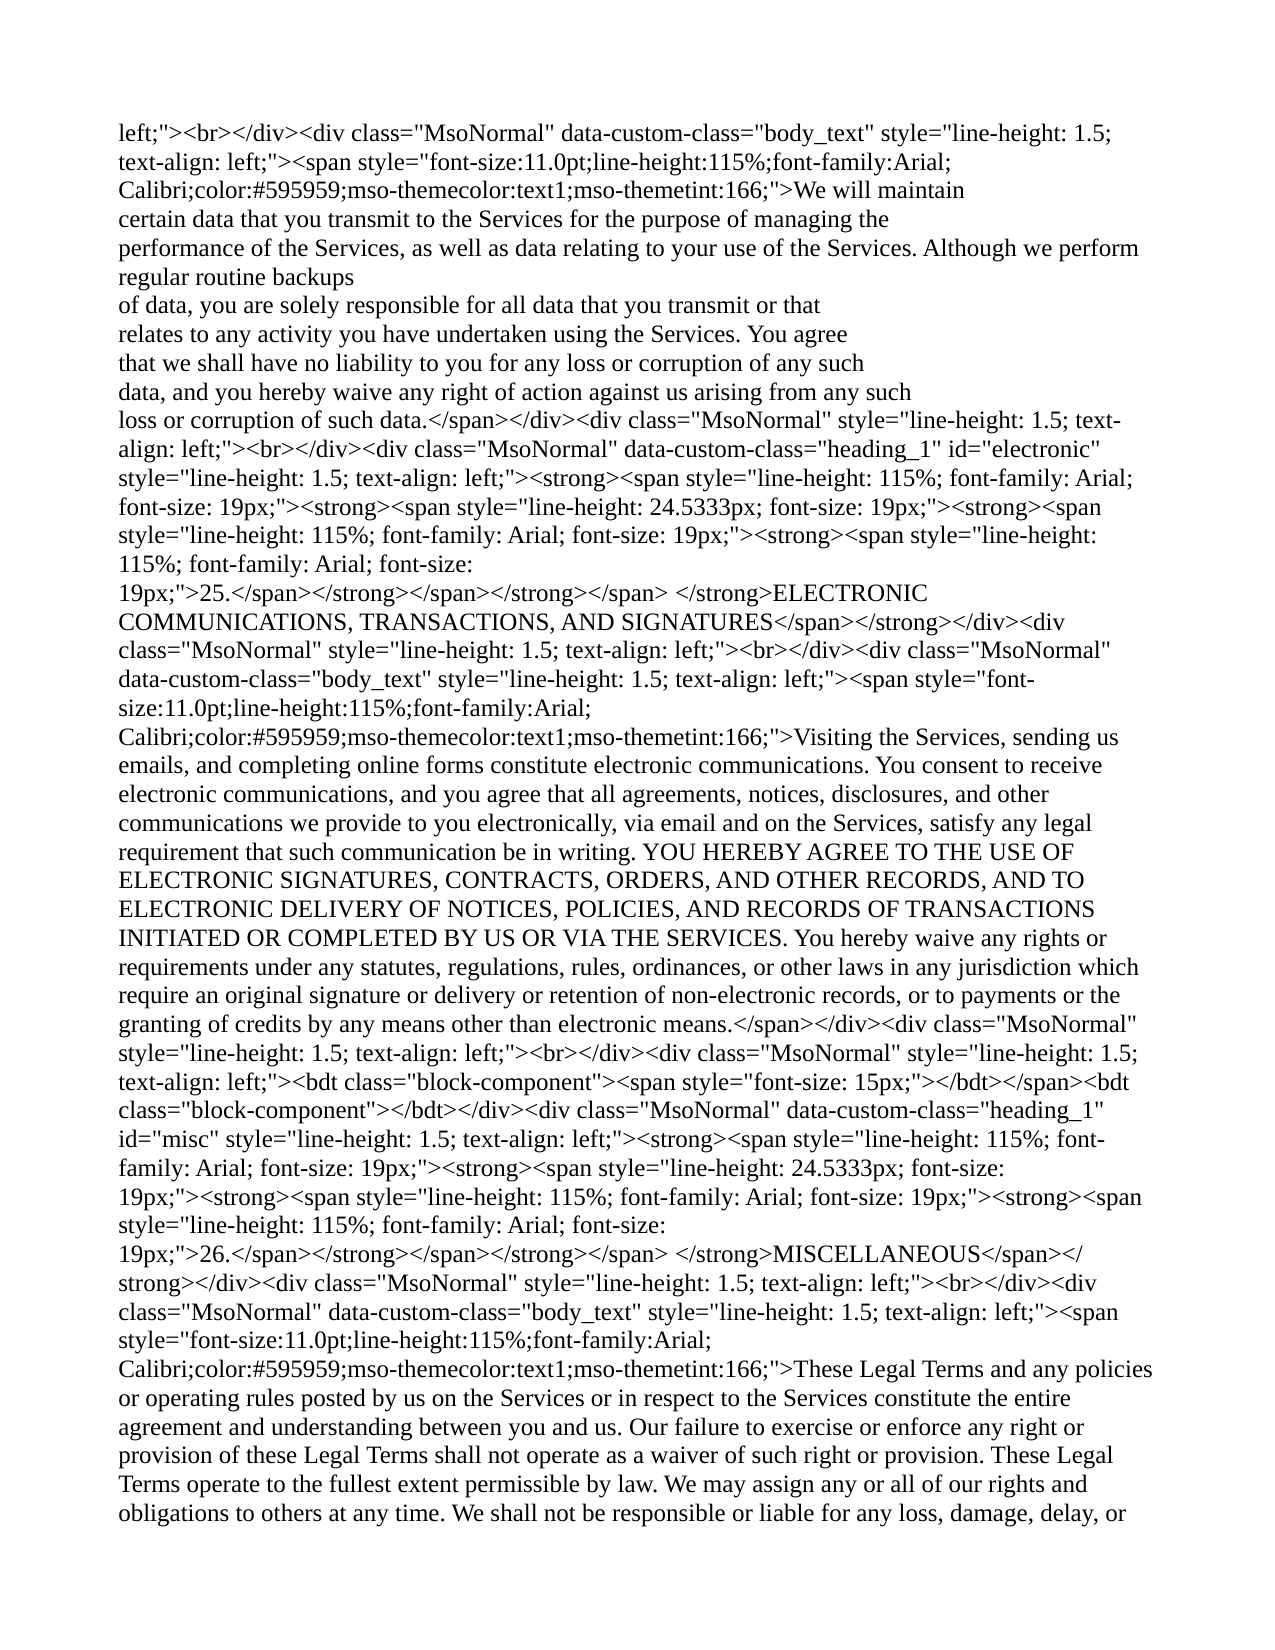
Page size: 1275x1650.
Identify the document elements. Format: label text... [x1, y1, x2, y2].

text performance of the Services, as well as data relating to your use of the Services. Although we perform regular routine backups [118, 233, 1157, 291]
text that we shall have no liability to you for any loss or corruption of any such [118, 348, 1157, 377]
text of data, you are solely responsible for all data that you transmit or that [118, 291, 1157, 319]
text left;"><br></div><div class="MsoNormal" data-custom-class="body_text" style="line-height: 1.5; text-align: left;"><span style="font-size:11.0pt;line-height:115%;font-family:Arial; [118, 118, 1157, 176]
text certain data that you transmit to the Services for the purpose of managing the [118, 204, 1157, 233]
text loss or corruption of such data.</span></div><div class="MsoNormal" style="line-height: 1.5; text-align: left;"><br></div><div class="MsoNormal" data-custom-class="heading_1" id="electronic" style="line-height: 1.5; text-align: left;"><strong><span style="line-height: 115%; font-family: Arial; font-size: 19px;"><strong><span style="line-height: 24.5333px; font-size: 19px;"><strong><span style="line-height: 115%; font-family: Arial; font-size: 19px;"><strong><span style="line-height: 115%; font-family: Arial; font-size: 19px;">25.</span></strong></span></strong></span> </strong>ELECTRONIC COMMUNICATIONS, TRANSACTIONS, AND SIGNATURES</span></strong></div><div class="MsoNormal" style="line-height: 1.5; text-align: left;"><br></div><div class="MsoNormal" data-custom-class="body_text" style="line-height: 1.5; text-align: left;"><span style="font-size:11.0pt;line-height:115%;font-family:Arial; [118, 406, 1157, 722]
text relates to any activity you have undertaken using the Services. You agree [118, 319, 1157, 348]
text Calibri;color:#595959;mso-themecolor:text1;mso-themetint:166;">These Legal Terms and any policies or operating rules posted by us on the Services or in respect to the Services constitute the entire agreement and understanding between you and us. Our failure to exercise or enforce any right or provision of these Legal Terms shall not operate as a waiver of such right or provision. These Legal Terms operate to the fullest extent permissible by law. We may assign any or all of our rights and obligations to others at any time. We shall not be responsible or liable for any loss, damage, delay, or [118, 1354, 1157, 1527]
text data, and you hereby waive any right of action against us arising from any such [118, 377, 1157, 406]
text Calibri;color:#595959;mso-themecolor:text1;mso-themetint:166;">We will maintain [118, 176, 1157, 204]
text Calibri;color:#595959;mso-themecolor:text1;mso-themetint:166;">Visiting the Services, sending us emails, and completing online forms constitute electronic communications. You consent to receive electronic communications, and you agree that all agreements, notices, disclosures, and other communications we provide to you electronically, via email and on the Services, satisfy any legal requirement that such communication be in writing. YOU HEREBY AGREE TO THE USE OF ELECTRONIC SIGNATURES, CONTRACTS, ORDERS, AND OTHER RECORDS, AND TO ELECTRONIC DELIVERY OF NOTICES, POLICIES, AND RECORDS OF TRANSACTIONS INITIATED OR COMPLETED BY US OR VIA THE SERVICES. You hereby waive any rights or requirements under any statutes, regulations, rules, ordinances, or other laws in any jurisdiction which require an original signature or delivery or retention of non-electronic records, or to payments or the granting of credits by any means other than electronic means.</span></div><div class="MsoNormal" style="line-height: 1.5; text-align: left;"><br></div><div class="MsoNormal" style="line-height: 1.5; text-align: left;"><bdt class="block-component"><span style="font-size: 15px;"></bdt></span><bdt class="block-component"></bdt></div><div class="MsoNormal" data-custom-class="heading_1" id="misc" style="line-height: 1.5; text-align: left;"><strong><span style="line-height: 115%; font-family: Arial; font-size: 19px;"><strong><span style="line-height: 24.5333px; font-size: 19px;"><strong><span style="line-height: 115%; font-family: Arial; font-size: 19px;"><strong><span style="line-height: 115%; font-family: Arial; font-size: 19px;">26.</span></strong></span></strong></span> </strong>MISCELLANEOUS</span></strong></div><div class="MsoNormal" style="line-height: 1.5; text-align: left;"><br></div><div class="MsoNormal" data-custom-class="body_text" style="line-height: 1.5; text-align: left;"><span style="font-size:11.0pt;line-height:115%;font-family:Arial; [118, 722, 1157, 1354]
